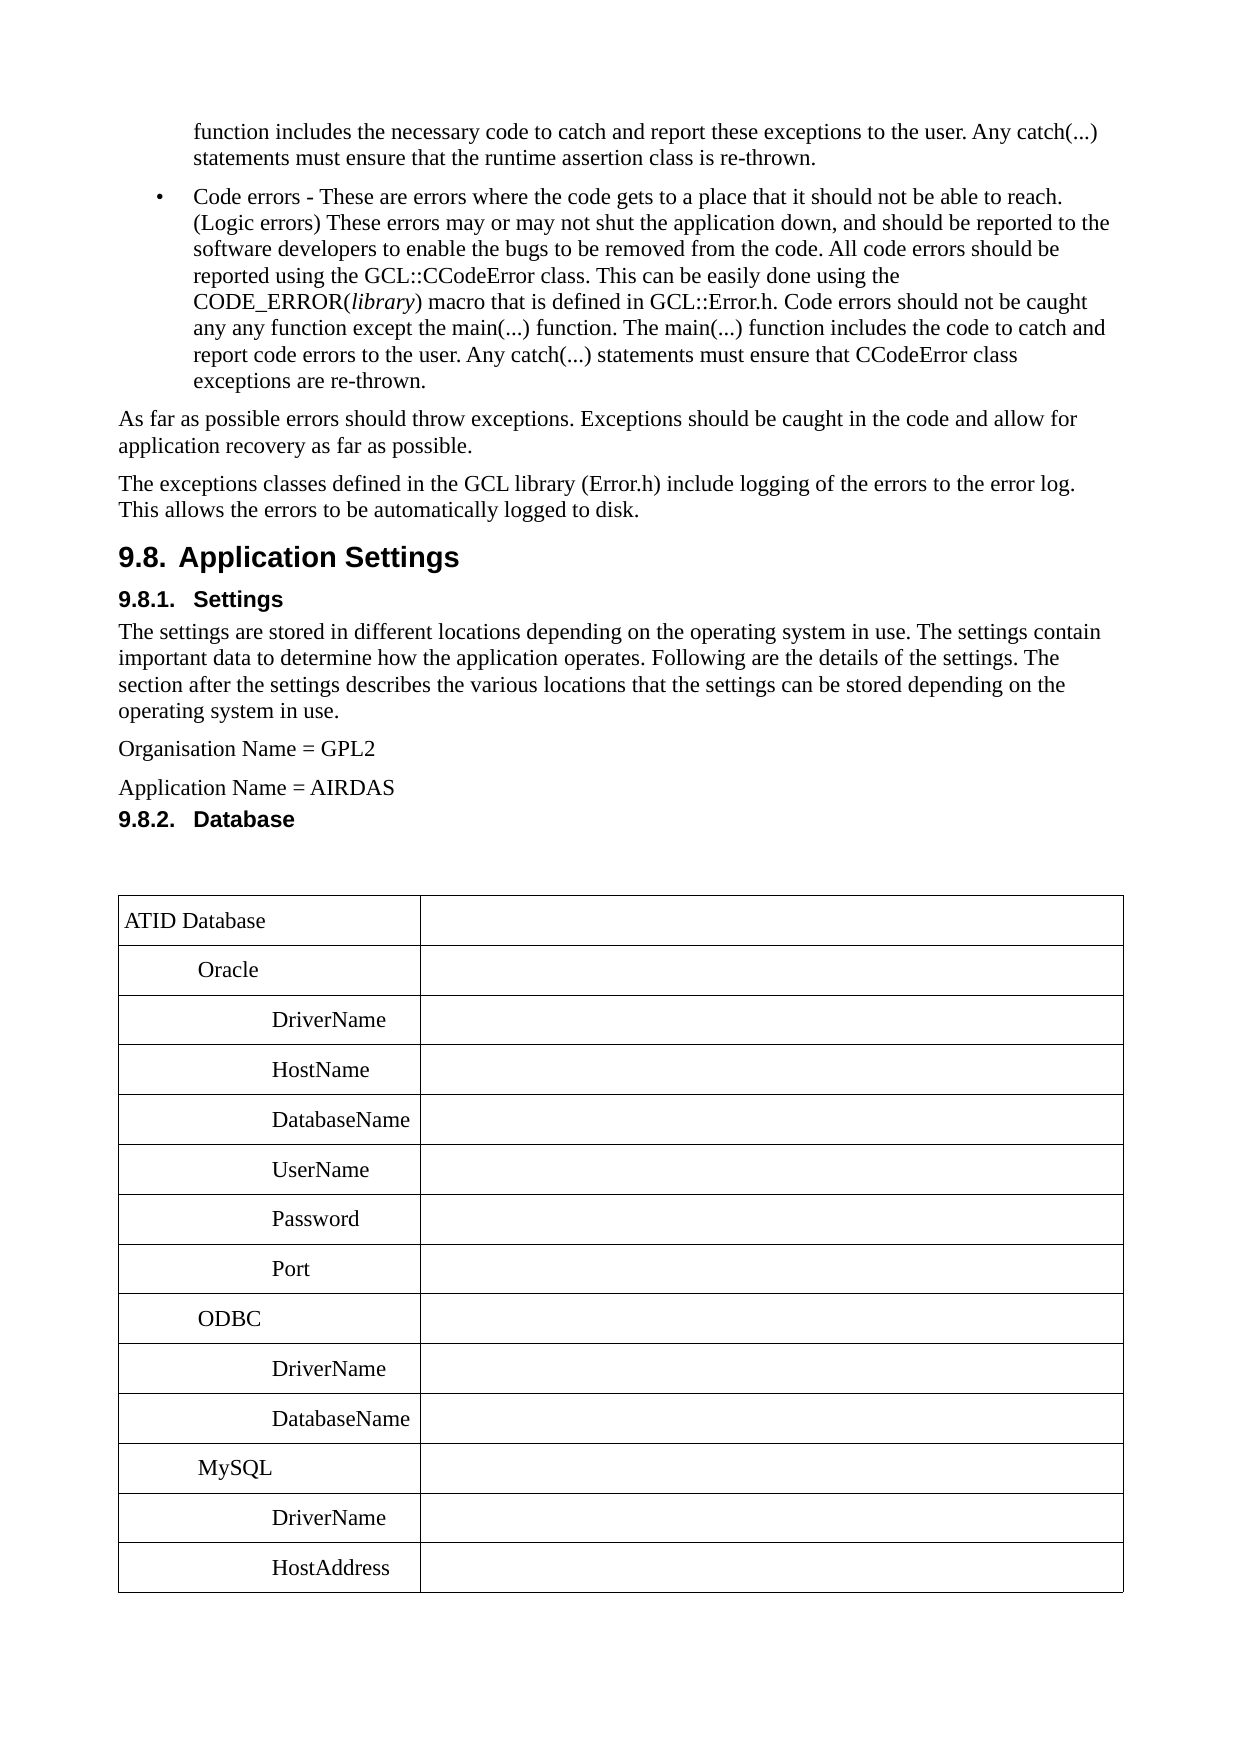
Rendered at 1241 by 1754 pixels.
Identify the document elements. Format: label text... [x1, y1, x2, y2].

table_cell DriverName [119, 1494, 420, 1542]
table_cell [421, 1394, 1123, 1443]
table_cell DatabaseName [119, 1095, 420, 1144]
table_cell DatabaseName [119, 1394, 420, 1443]
text The settings are stored in different locations depending on the operating system in use. The settings contain important data to determine how the application operates. Following are the details of the settings. The section after the settings describes the various locations that the settings can be stored depending on the operating system in use. [118, 618, 1122, 723]
table_cell HostName [119, 1045, 420, 1094]
list Code errors - These are errors where the code gets to a place that it should not be able to reach. (Logic errors) These errors may or may not shut the application down, and should be reported to the software developers to enable the bugs to be removed from the code. All code errors should be reported using the GCL::CCodeError class. This can be easily done using the CODE_ERROR(library) macro that is defined in GCL::Error.h. Code errors should not be caught any any function except the main(...) function. The main(...) function includes the code to catch and report code errors to the user. Any catch(...) statements must ensure that CCodeError class exceptions are re-thrown. [156, 183, 1122, 393]
table_cell [421, 1543, 1123, 1592]
table_cell DriverName [119, 1344, 420, 1393]
subtitle Application Settings [118, 540, 1122, 574]
table_cell [421, 946, 1123, 994]
table_cell [421, 1095, 1123, 1144]
text As far as possible errors should throw exceptions. Exceptions should be caught in the code and allow for application recovery as far as possible. [118, 405, 1122, 458]
table_cell HostAddress [119, 1543, 420, 1592]
table_cell [421, 1145, 1123, 1194]
table_cell [421, 1245, 1123, 1293]
table_header [421, 896, 1123, 945]
table_cell UserName [119, 1145, 420, 1194]
table_cell MySQL [119, 1444, 420, 1492]
text Application Name = AIRDAS [118, 773, 1122, 800]
table_cell Oracle [119, 946, 420, 994]
subtitle Settings [118, 586, 1122, 612]
table_cell [421, 1494, 1123, 1542]
table_cell Password [119, 1195, 420, 1243]
text The exceptions classes defined in the GCL library (Error.h) include logging of the errors to the error log. This allows the errors to be automatically logged to disk. [118, 470, 1122, 523]
table_cell [421, 1444, 1123, 1492]
subtitle Database [118, 806, 1122, 832]
table_cell [421, 996, 1123, 1044]
table_header ATID Database [119, 896, 420, 945]
table_cell [421, 1045, 1123, 1094]
text Organisation Name = GPL2 [118, 735, 1122, 762]
table_cell ODBC [119, 1294, 420, 1343]
list function includes the necessary code to catch and report these exceptions to the user. Any catch(...) statements must ensure that the runtime assertion class is re-thrown. [156, 118, 1122, 171]
table_cell Port [119, 1245, 420, 1293]
table_cell [421, 1294, 1123, 1343]
table_cell DriverName [119, 996, 420, 1044]
table_cell [421, 1195, 1123, 1243]
table_cell [421, 1344, 1123, 1393]
